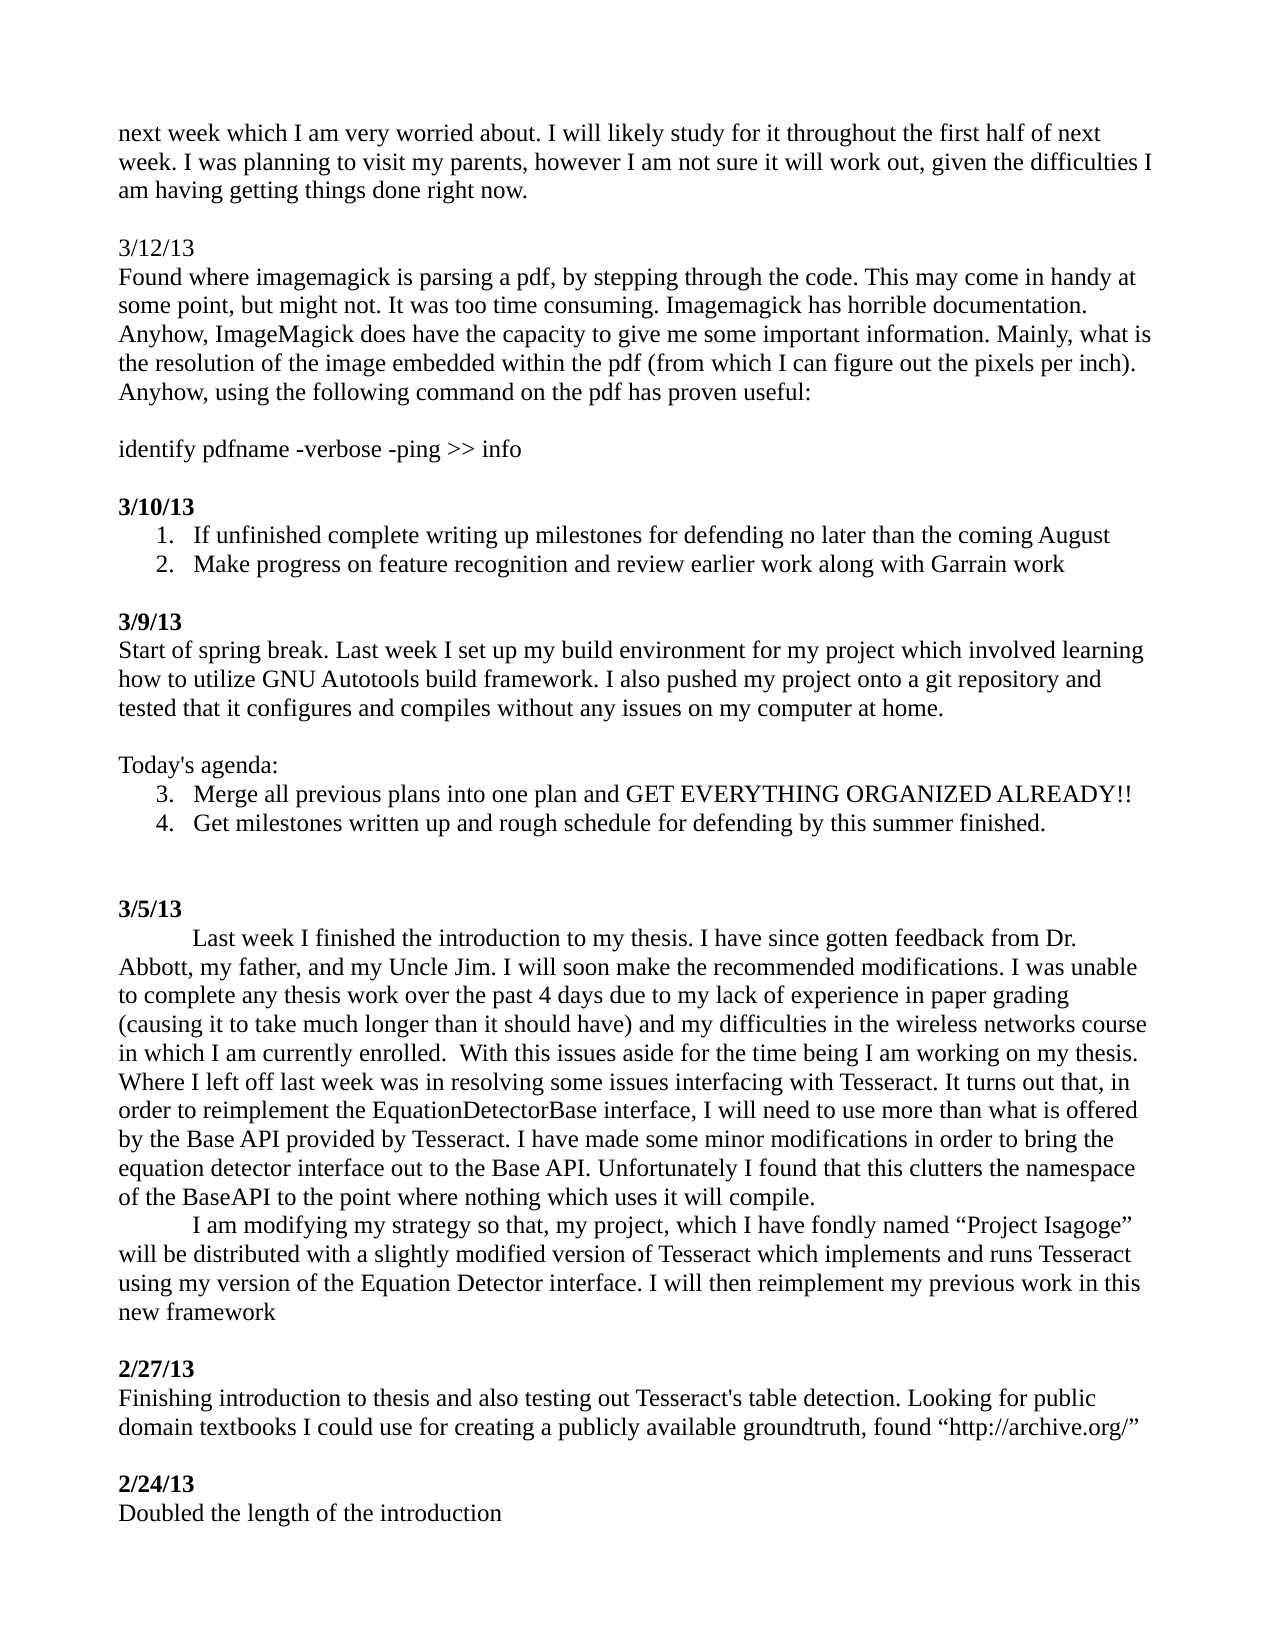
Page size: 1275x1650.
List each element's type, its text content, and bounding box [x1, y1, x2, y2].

text Start of spring break. Last week I set up my build environment for my project which involved learning how to utilize GNU Autotools build framework. I also pushed my project onto a git repository and tested that it configures and compiles without any issues on my computer at home. [118, 636, 1157, 722]
text Finishing introduction to thesis and also testing out Tesseract's table detection. Looking for public domain textbooks I could use for creating a publicly available groundtruth, found “http://archive.org/” [118, 1383, 1157, 1441]
text Doubled the length of the introduction [118, 1498, 1157, 1527]
text 3/10/13 [118, 492, 1157, 521]
text Last week I finished the introduction to my thesis. I have since gotten feedback from Dr. Abbott, my father, and my Uncle Jim. I will soon make the recommended modifications. I was unable to complete any thesis work over the past 4 days due to my lack of experience in paper grading (causing it to take much longer than it should have) and my difficulties in the wireless networks course in which I am currently enrolled. With this issues aside for the time being I am working on my thesis. Where I left off last week was in resolving some issues interfacing with Tesseract. It turns out that, in order to reimplement the EquationDetectorBase interface, I will need to use more than what is offered by the Base API provided by Tesseract. I have made some minor modifications in order to bring the equation detector interface out to the Base API. Unfortunately I found that this clutters the namespace of the BaseAPI to the point where nothing which uses it will compile. [118, 923, 1157, 1211]
text 3/9/13 [118, 607, 1157, 636]
list Make progress on feature recognition and review earlier work along with Garrain work [156, 549, 1157, 578]
list If unfinished complete writing up milestones for defending no later than the coming August [156, 521, 1157, 549]
text Today's agenda: [118, 751, 1157, 779]
list Get milestones written up and rough schedule for defending by this summer finished. [156, 808, 1157, 837]
text I am modifying my strategy so that, my project, which I have fondly named “Project Isagoge” will be distributed with a slightly modified version of Tesseract which implements and runs Tesseract using my version of the Equation Detector interface. I will then reimplement my previous work in this new framework [118, 1211, 1157, 1326]
text 3/12/13 [118, 233, 1157, 262]
text 2/24/13 [118, 1469, 1157, 1498]
text identify pdfname -verbose -ping >> info [118, 434, 1157, 463]
text Found where imagemagick is parsing a pdf, by stepping through the code. This may come in handy at some point, but might not. It was too time consuming. Imagemagick has horrible documentation. Anyhow, ImageMagick does have the capacity to give me some important information. Mainly, what is the resolution of the image embedded within the pdf (from which I can figure out the pixels per inch). Anyhow, using the following command on the pdf has proven useful: [118, 262, 1157, 406]
list Merge all previous plans into one plan and GET EVERYTHING ORGANIZED ALREADY!! [156, 779, 1157, 808]
text 2/27/13 [118, 1354, 1157, 1383]
text 3/5/13 [118, 894, 1157, 923]
text next week which I am very worried about. I will likely study for it throughout the first half of next week. I was planning to visit my parents, however I am not sure it will work out, given the difficulties I am having getting things done right now. [118, 118, 1157, 204]
